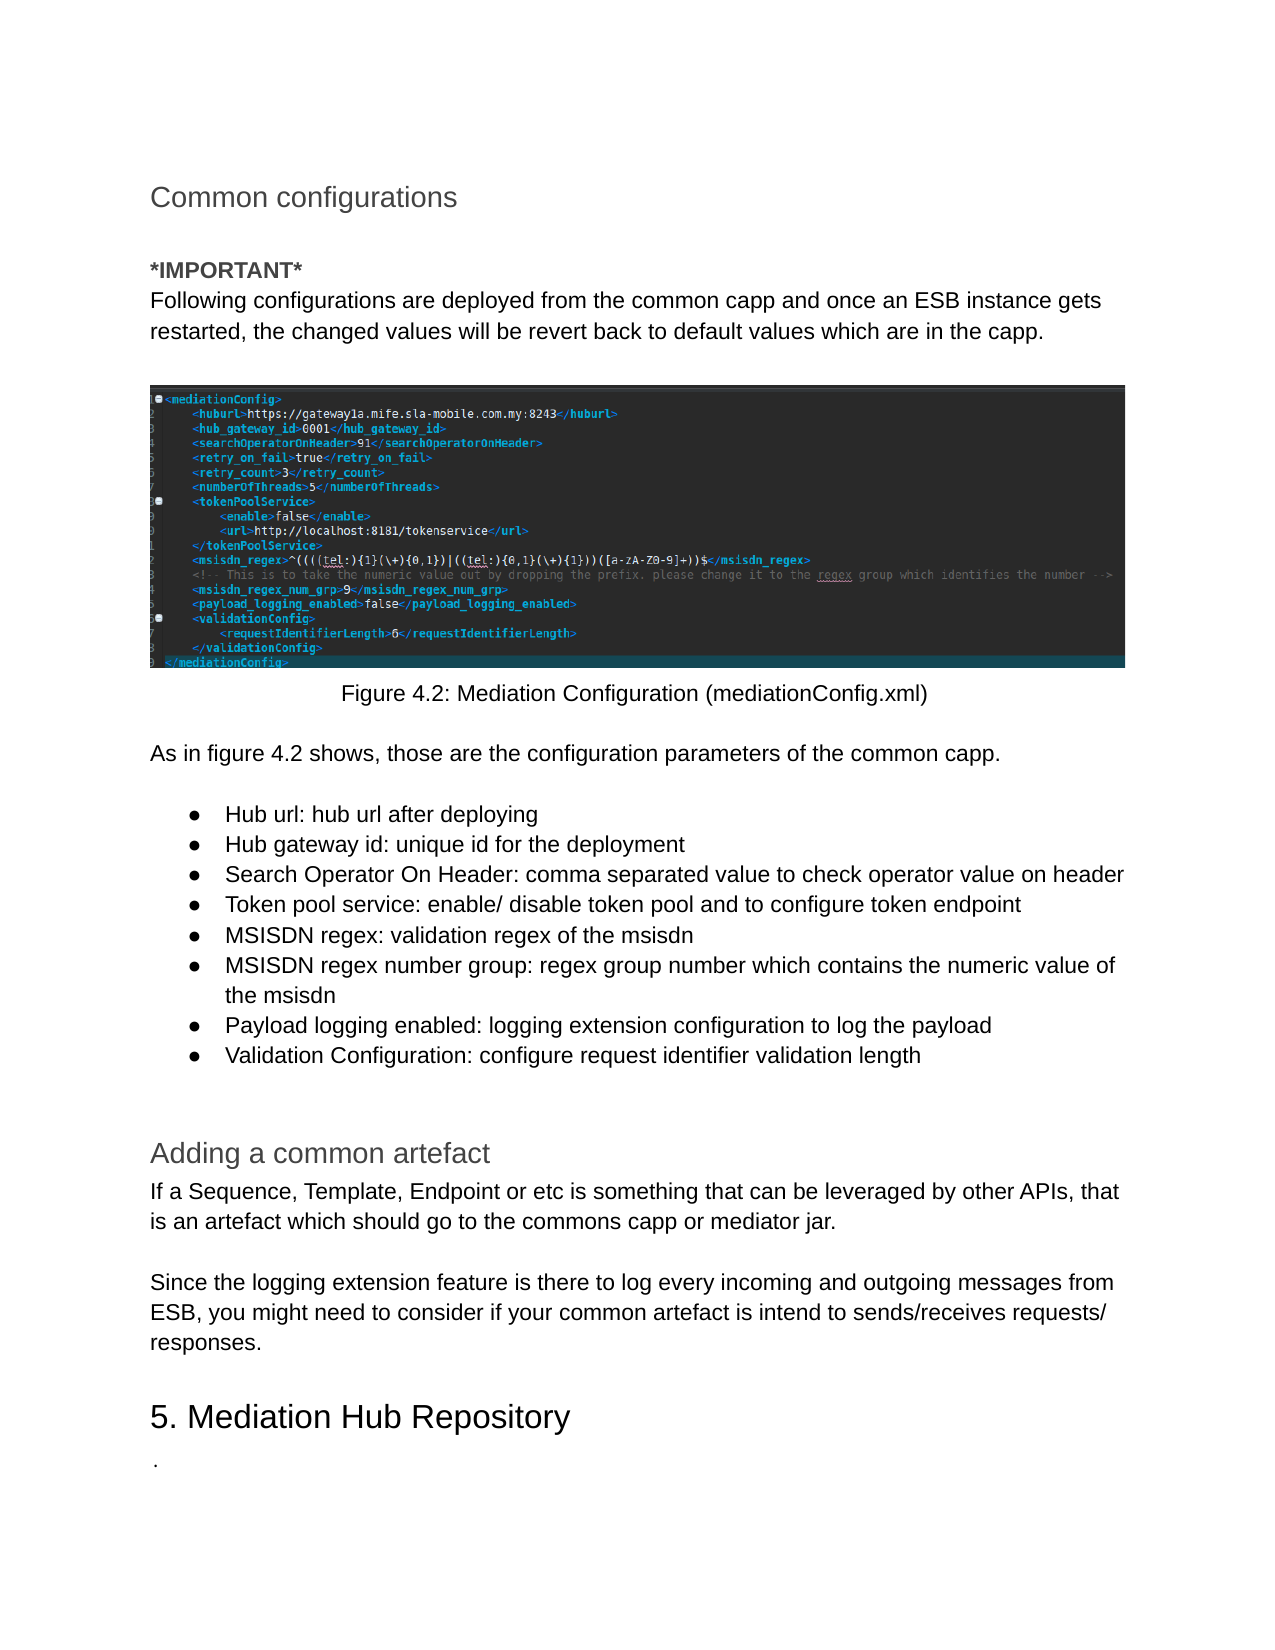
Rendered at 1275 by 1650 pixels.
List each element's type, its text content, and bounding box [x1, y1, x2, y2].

text As in figure 4.2 shows, those are the configuration parameters of the common capp. [150, 740, 1125, 767]
list MSISDN regex: validation regex of the msisdn [187, 922, 1125, 948]
text Figure 4.2: Mediation Configuration (mediationConfig.xml) [150, 680, 1125, 706]
picture [150, 385, 1125, 668]
text If a Sequence, Template, Endpoint or etc is something that can be leveraged by other APIs, that is an artefact which should go to the commons capp or mediator jar. [150, 1178, 1125, 1235]
list Hub gateway id: unique id for the deployment [187, 831, 1125, 857]
text *IMPORTANT* [150, 257, 1125, 284]
text Since the logging extension feature is there to log every incoming and outgoing messages from ESB, you might need to consider if your common artefact is intend to sends/receives requests/ responses. [150, 1269, 1125, 1356]
text Following configurations are deployed from the common capp and once an ESB instance gets restarted, the changed values will be revert back to default values which are in the capp. [150, 287, 1125, 344]
text Common configurations [150, 180, 1125, 214]
list Token pool service: enable/ disable token pool and to configure token endpoint [187, 891, 1125, 918]
subtitle Adding a common artefact [150, 1136, 1125, 1170]
subtitle 5. Mediation Hub Repository [150, 1397, 1125, 1435]
list MSISDN regex number group: regex group number which contains the numeric value of the msisdn [187, 952, 1125, 1008]
text . [150, 1448, 1125, 1473]
list Payload logging enabled: logging extension configuration to log the payload [187, 1012, 1125, 1039]
list Hub url: hub url after deploying [187, 801, 1125, 827]
list Search Operator On Header: comma separated value to check operator value on header [187, 861, 1125, 888]
list Validation Configuration: configure request identifier validation length [187, 1042, 1125, 1069]
